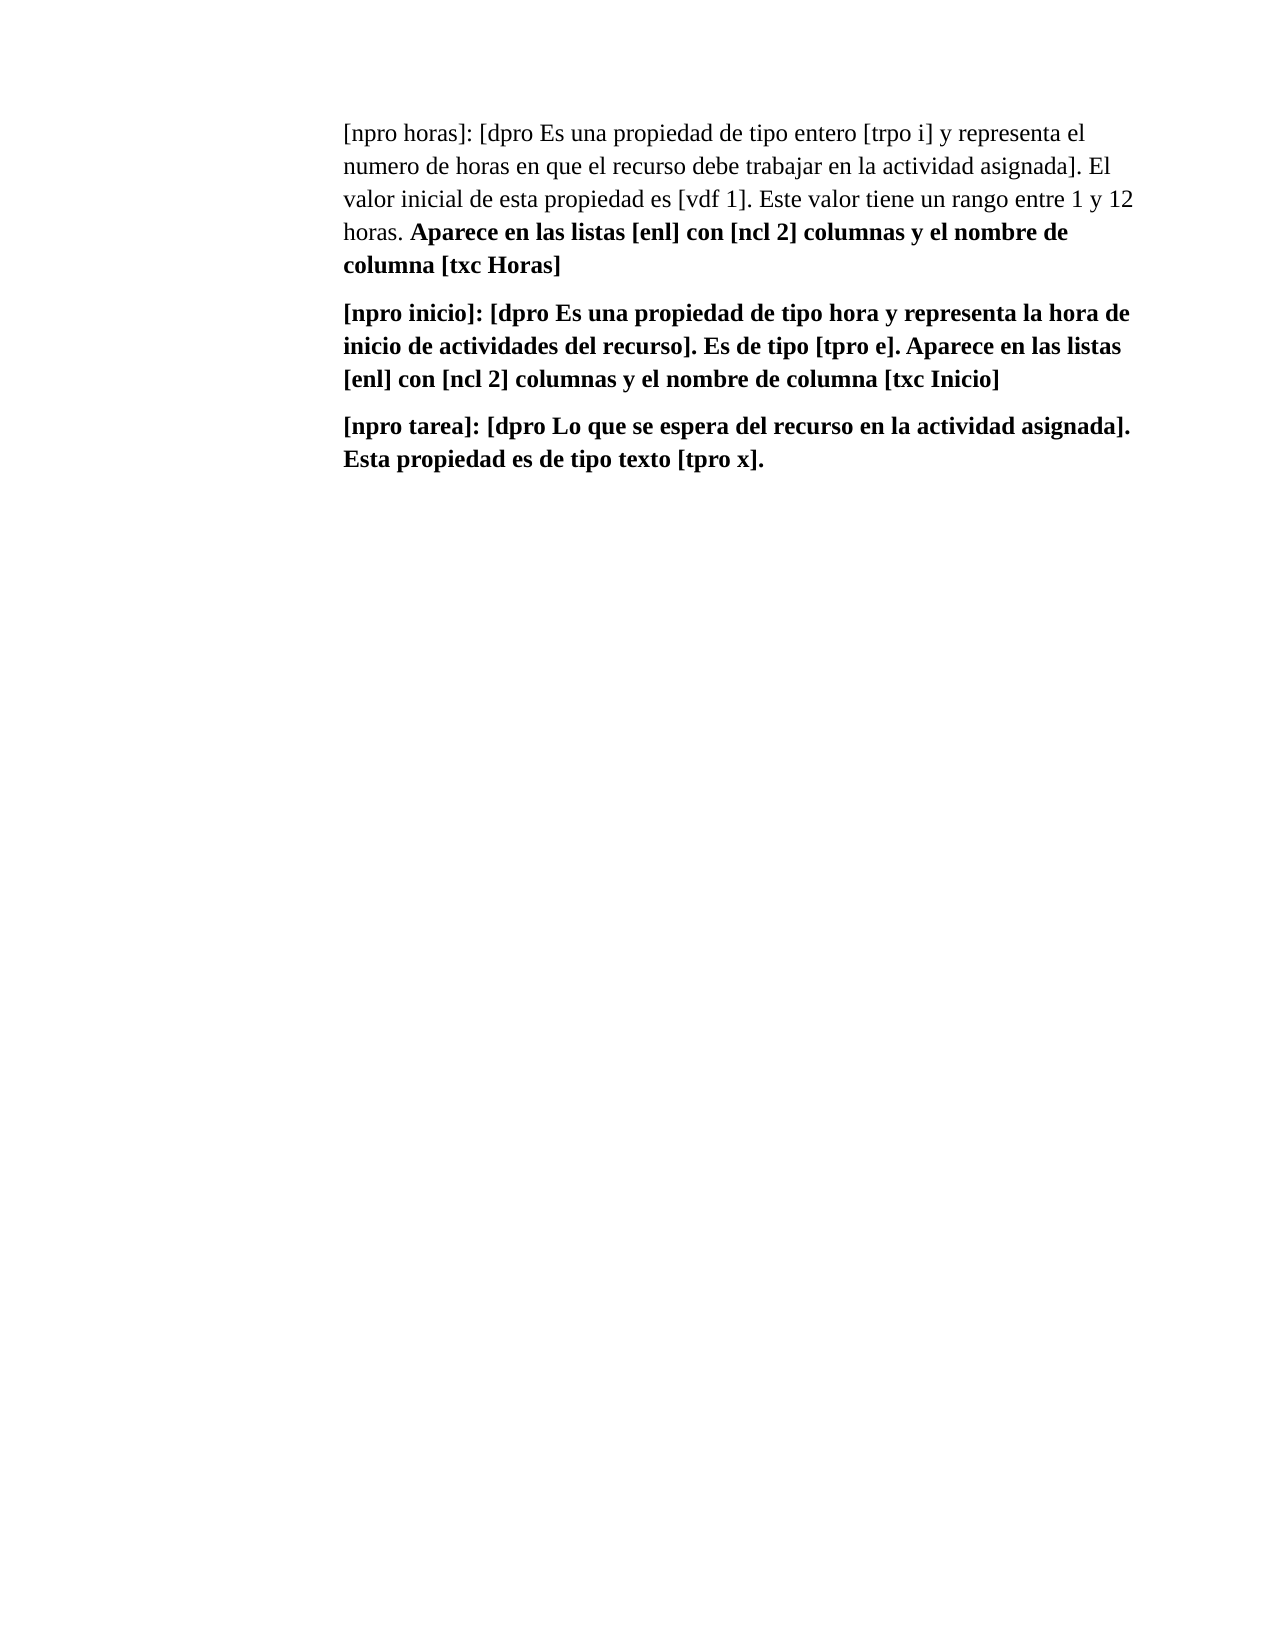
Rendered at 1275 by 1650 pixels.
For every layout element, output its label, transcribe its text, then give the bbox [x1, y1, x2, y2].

text [npro tarea]: [dpro Lo que se espera del recurso en la actividad asignada]. Esta propiedad es de tipo texto [tpro x]. [343, 411, 1157, 473]
text [npro horas]: [dpro Es una propiedad de tipo entero [trpo i] y representa el numero de horas en que el recurso debe trabajar en la actividad asignada]. El valor inicial de esta propiedad es [vdf 1]. Este valor tiene un rango entre 1 y 12 horas. Aparece en las listas [enl] con [ncl 2] columnas y el nombre de columna [txc Horas] [343, 118, 1157, 279]
text [npro inicio]: [dpro Es una propiedad de tipo hora y representa la hora de inicio de actividades del recurso]. Es de tipo [tpro e]. Aparece en las listas [enl] con [ncl 2] columnas y el nombre de columna [txc Inicio] [343, 298, 1157, 393]
